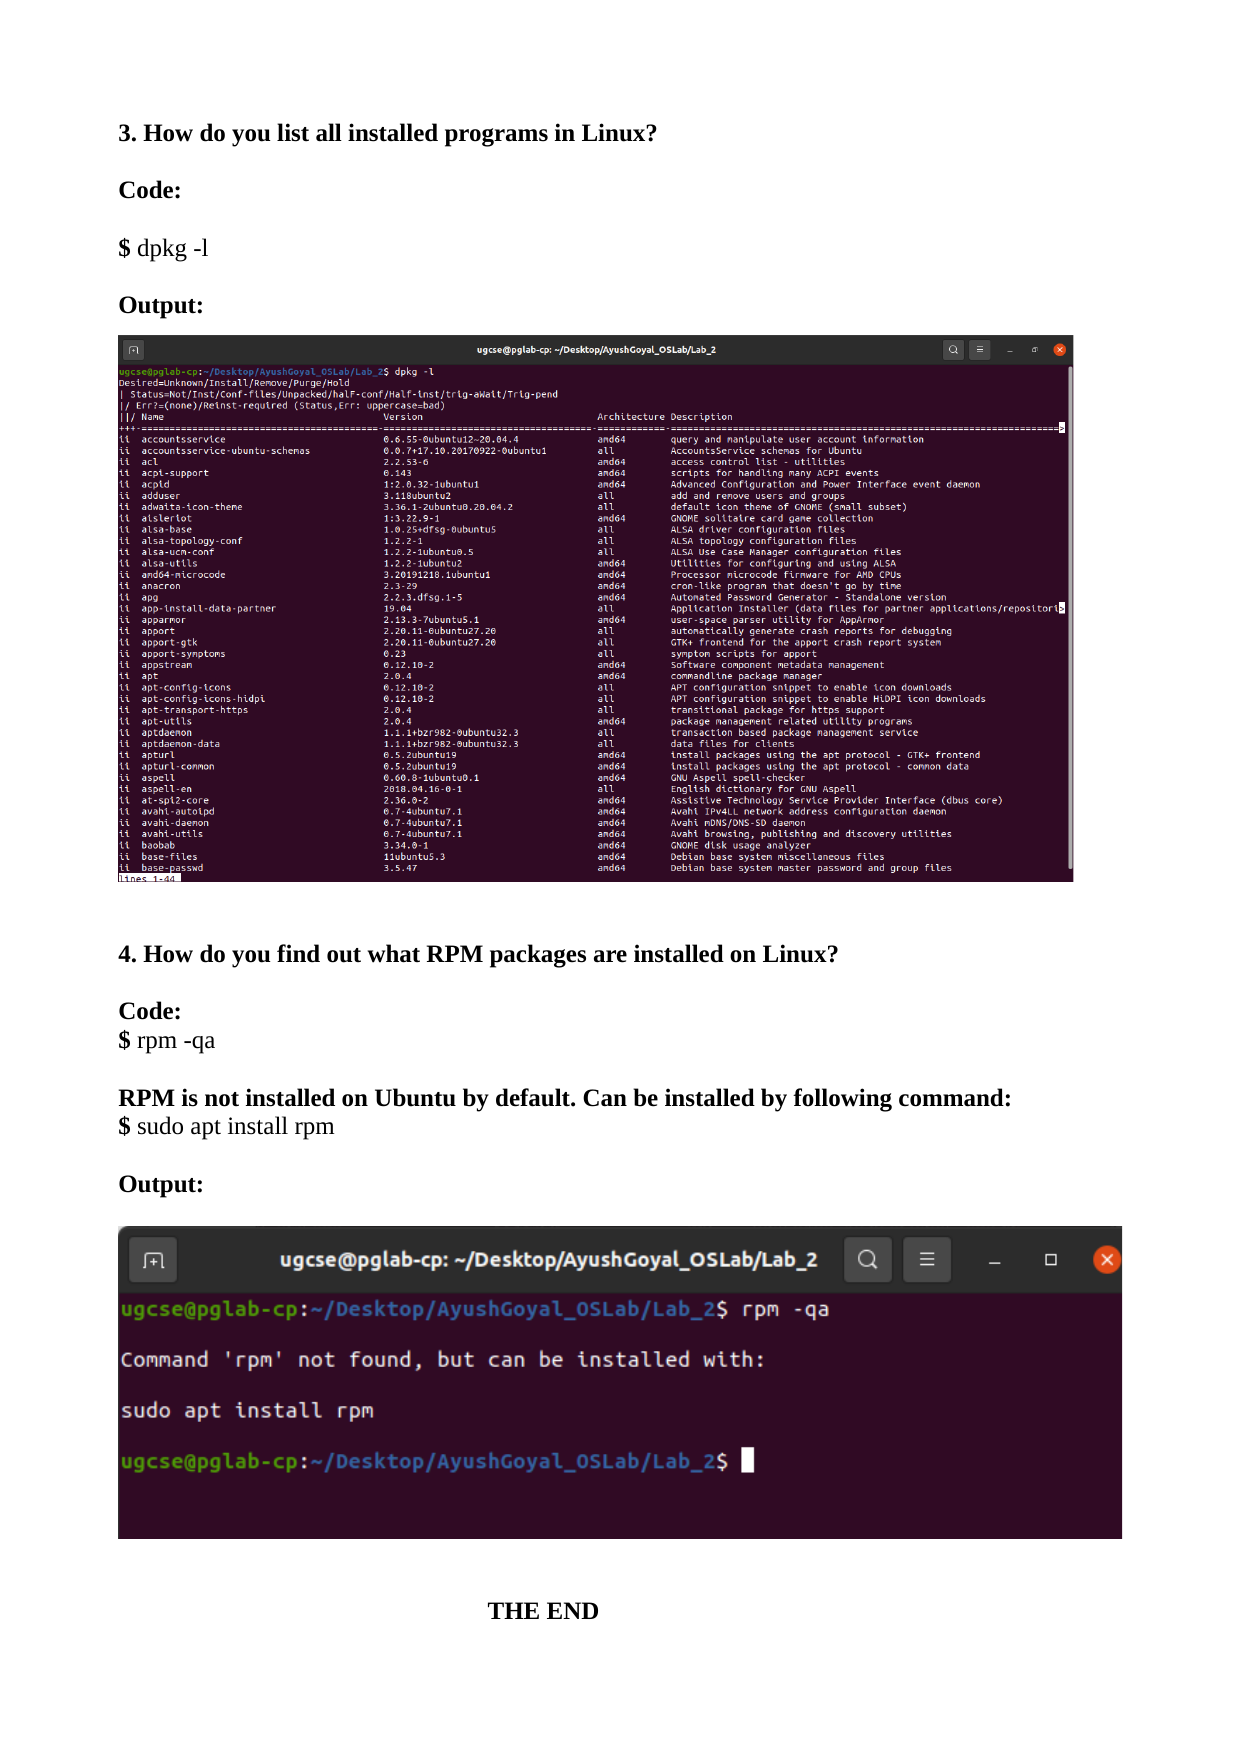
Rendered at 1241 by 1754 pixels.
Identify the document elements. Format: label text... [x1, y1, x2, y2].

text Code: [118, 176, 1122, 204]
text Output: [118, 291, 1122, 319]
picture [118, 1226, 1123, 1539]
text $ dpkg -l [118, 233, 1122, 262]
text THE END [118, 1596, 1122, 1625]
text RPM is not installed on Ubuntu by default. Can be installed by following command: [118, 1083, 1122, 1111]
text $ rpm -qa [118, 1025, 1122, 1054]
text Output: [118, 1169, 1122, 1198]
text 3. How do you list all installed programs in Linux? [118, 118, 1122, 147]
picture [118, 335, 1074, 882]
text 4. How do you find out what RPM packages are installed on Linux? [118, 939, 1122, 968]
text Code: [118, 996, 1122, 1025]
text $ sudo apt install rpm [118, 1111, 1122, 1140]
